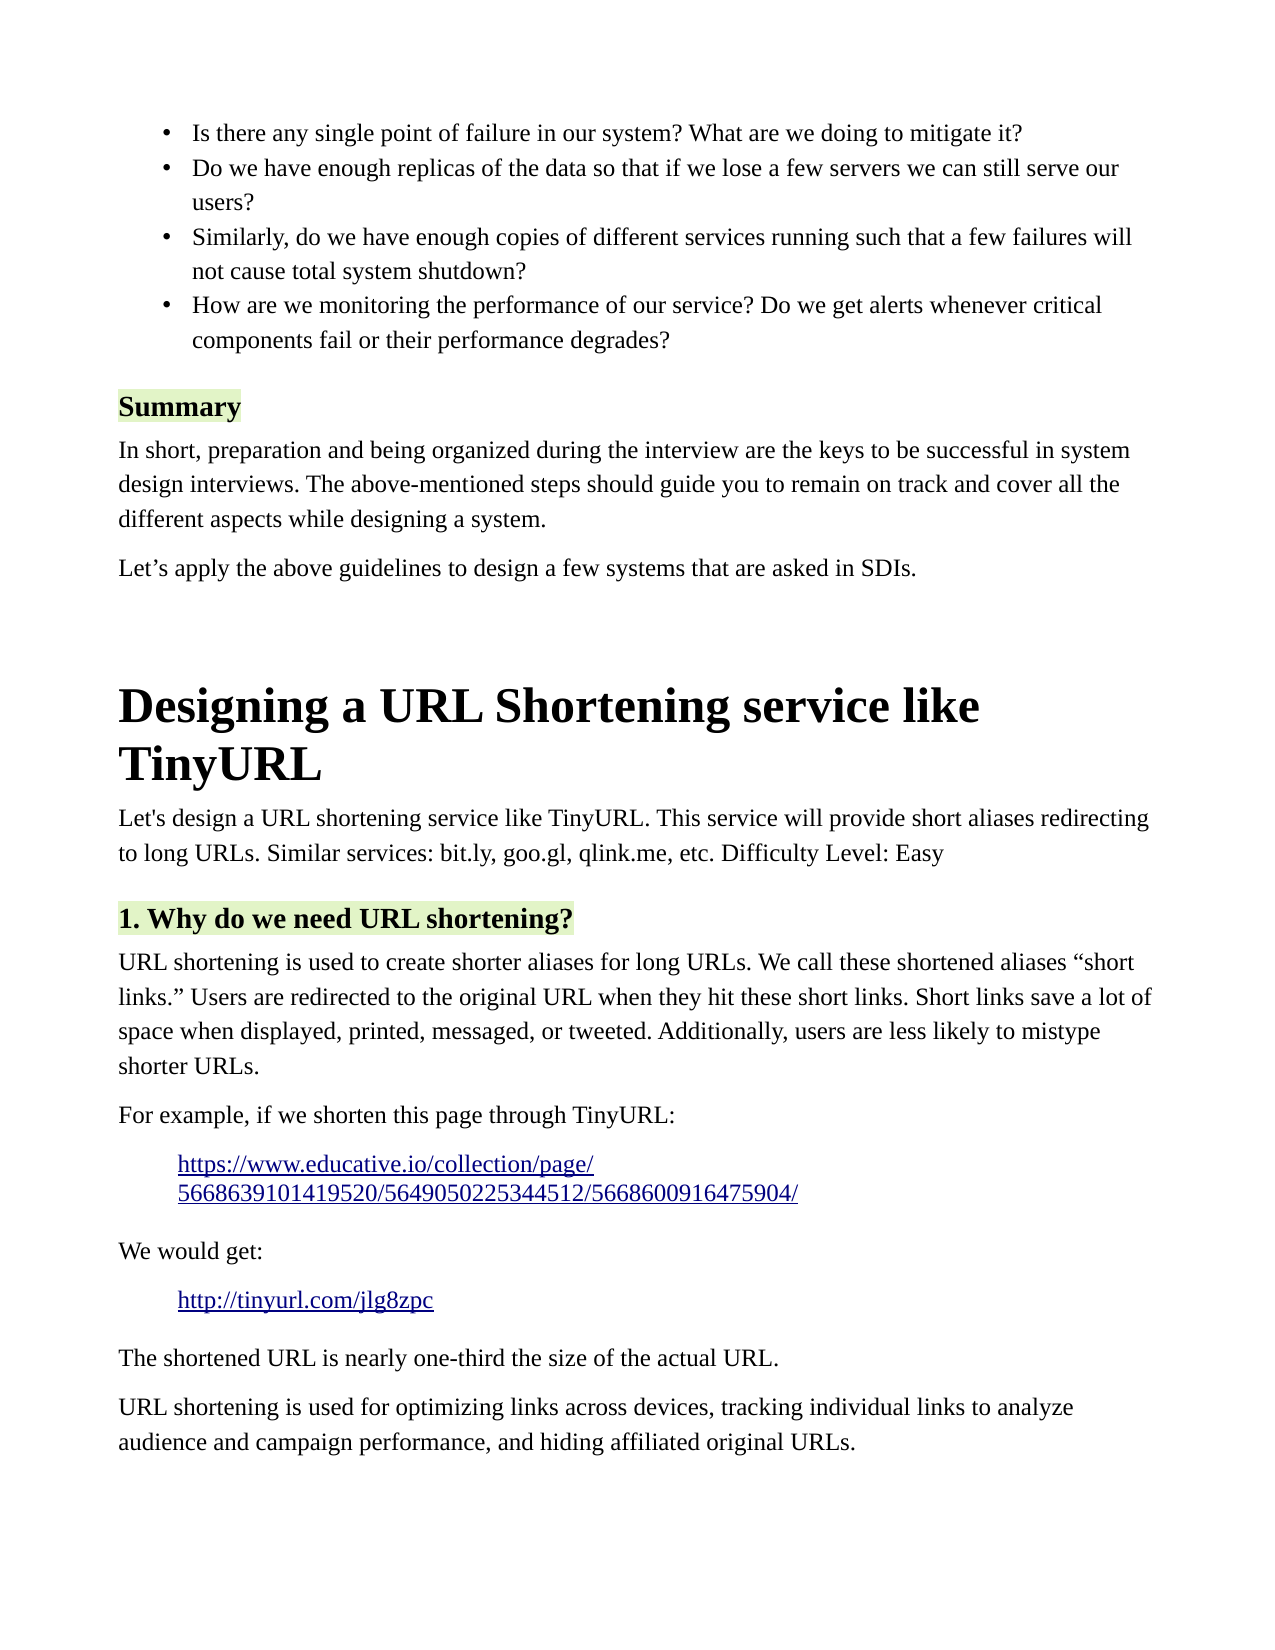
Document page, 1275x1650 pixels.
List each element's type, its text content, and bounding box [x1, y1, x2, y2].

subtitle Designing a URL Shortening service like TinyURL [118, 676, 1157, 791]
text http://tinyurl.com/jlg8zpc [177, 1285, 1098, 1314]
text Let’s apply the above guidelines to design a few systems that are asked in SDIs. [118, 553, 1157, 581]
text We would get: [118, 1236, 1157, 1265]
subtitle Summary [118, 389, 1157, 422]
list How are we monitoring the performance of our service? Do we get alerts whenever critical components fail or their performance degrades? [162, 291, 1157, 354]
text URL shortening is used to create shorter aliases for long URLs. We call these shortened aliases “short links.” Users are redirected to the original URL when they hit these short links. Short links save a lot of space when displayed, printed, messaged, or tweeted. Additionally, users are less likely to mistype shorter URLs. [118, 947, 1157, 1080]
text https://www.educative.io/collection/page/5668639101419520/5649050225344512/5668600916475904/ [177, 1149, 1098, 1207]
text Let's design a URL shortening service like TinyURL. This service will provide short aliases redirecting to long URLs. Similar services: bit.ly, goo.gl, qlink.me, etc. Difficulty Level: Easy [118, 803, 1157, 867]
list Do we have enough replicas of the data so that if we lose a few servers we can still serve our users? [162, 153, 1157, 216]
list Is there any single point of failure in our system? What are we doing to mitigate it? [162, 118, 1157, 147]
text The shortened URL is nearly one-third the size of the actual URL. [118, 1343, 1157, 1372]
text For example, if we shorten this page through TinyURL: [118, 1100, 1157, 1129]
list Similarly, do we have enough copies of different services running such that a few failures will not cause total system shutdown? [162, 222, 1157, 285]
text In short, preparation and being organized during the interview are the keys to be successful in system design interviews. The above-mentioned steps should guide you to remain on track and cover all the different aspects while designing a system. [118, 435, 1157, 532]
text URL shortening is used for optimizing links across devices, tracking individual links to analyze audience and campaign performance, and hiding affiliated original URLs. [118, 1392, 1157, 1456]
subtitle 1. Why do we need URL shortening? [118, 901, 1157, 935]
